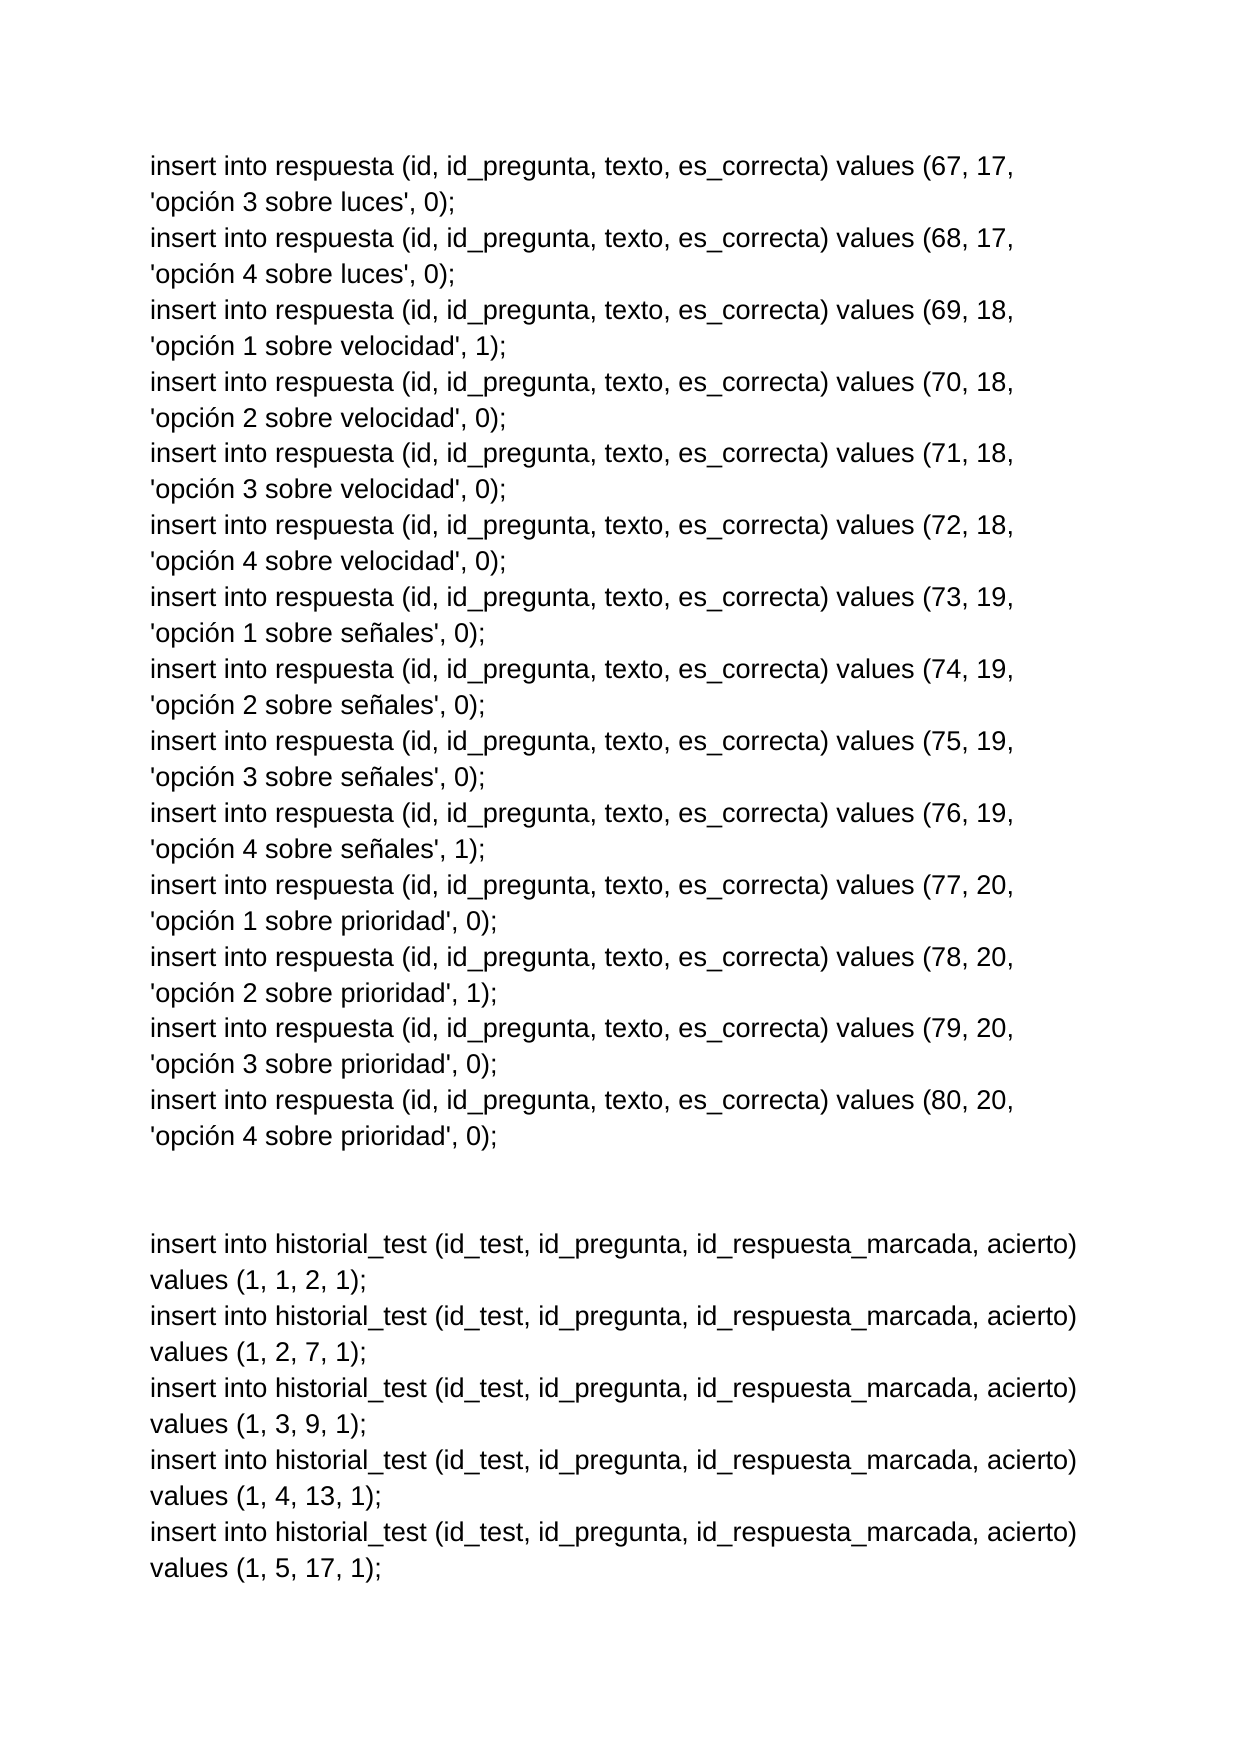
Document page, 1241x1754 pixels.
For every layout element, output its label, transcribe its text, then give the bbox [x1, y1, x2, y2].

text insert into historial_test (id_test, id_pregunta, id_respuesta_marcada, acierto) values (1, 4, 13, 1); [150, 1444, 1090, 1511]
text insert into respuesta (id, id_pregunta, texto, es_correcta) values (75, 19, 'opción 3 sobre señales', 0); [150, 725, 1090, 792]
text insert into respuesta (id, id_pregunta, texto, es_correcta) values (78, 20, 'opción 2 sobre prioridad', 1); [150, 941, 1090, 1008]
text insert into respuesta (id, id_pregunta, texto, es_correcta) values (71, 18, 'opción 3 sobre velocidad', 0); [150, 437, 1090, 505]
text insert into respuesta (id, id_pregunta, texto, es_correcta) values (80, 20, 'opción 4 sobre prioridad', 0); [150, 1084, 1090, 1152]
text insert into historial_test (id_test, id_pregunta, id_respuesta_marcada, acierto) values (1, 2, 7, 1); [150, 1300, 1090, 1367]
text insert into historial_test (id_test, id_pregunta, id_respuesta_marcada, acierto) values (1, 3, 9, 1); [150, 1372, 1090, 1439]
text insert into respuesta (id, id_pregunta, texto, es_correcta) values (70, 18, 'opción 2 sobre velocidad', 0); [150, 366, 1090, 433]
text insert into historial_test (id_test, id_pregunta, id_respuesta_marcada, acierto) values (1, 5, 17, 1); [150, 1516, 1090, 1583]
text insert into respuesta (id, id_pregunta, texto, es_correcta) values (73, 19, 'opción 1 sobre señales', 0); [150, 581, 1090, 648]
text insert into respuesta (id, id_pregunta, texto, es_correcta) values (76, 19, 'opción 4 sobre señales', 1); [150, 797, 1090, 864]
text insert into respuesta (id, id_pregunta, texto, es_correcta) values (69, 18, 'opción 1 sobre velocidad', 1); [150, 294, 1090, 361]
text insert into respuesta (id, id_pregunta, texto, es_correcta) values (67, 17, 'opción 3 sobre luces', 0); [150, 150, 1090, 217]
text insert into respuesta (id, id_pregunta, texto, es_correcta) values (68, 17, 'opción 4 sobre luces', 0); [150, 222, 1090, 289]
text insert into respuesta (id, id_pregunta, texto, es_correcta) values (79, 20, 'opción 3 sobre prioridad', 0); [150, 1012, 1090, 1080]
text insert into respuesta (id, id_pregunta, texto, es_correcta) values (74, 19, 'opción 2 sobre señales', 0); [150, 653, 1090, 720]
text insert into historial_test (id_test, id_pregunta, id_respuesta_marcada, acierto) values (1, 1, 2, 1); [150, 1228, 1090, 1295]
text insert into respuesta (id, id_pregunta, texto, es_correcta) values (77, 20, 'opción 1 sobre prioridad', 0); [150, 869, 1090, 936]
text insert into respuesta (id, id_pregunta, texto, es_correcta) values (72, 18, 'opción 4 sobre velocidad', 0); [150, 509, 1090, 577]
